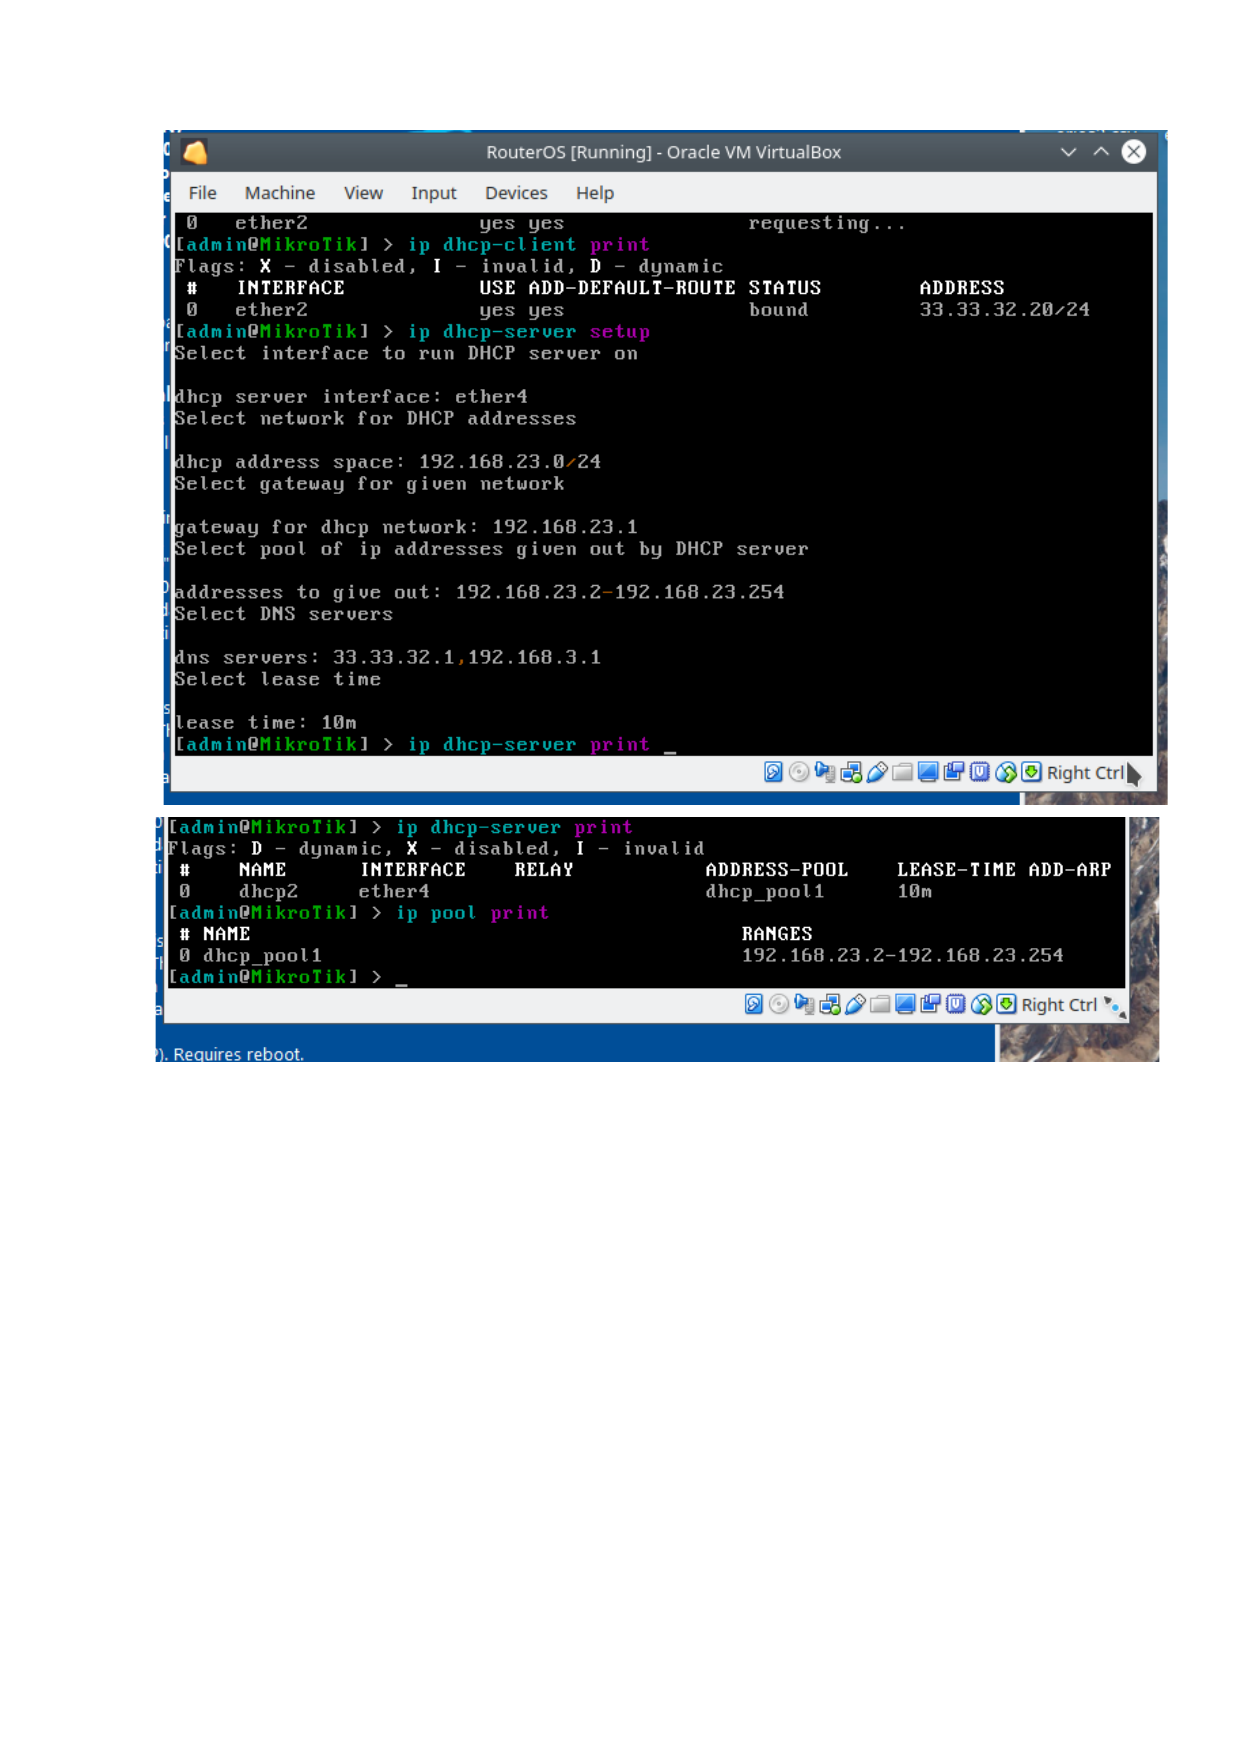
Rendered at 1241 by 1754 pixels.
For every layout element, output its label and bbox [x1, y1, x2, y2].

picture [163, 130, 1168, 805]
picture [155, 817, 1160, 1062]
